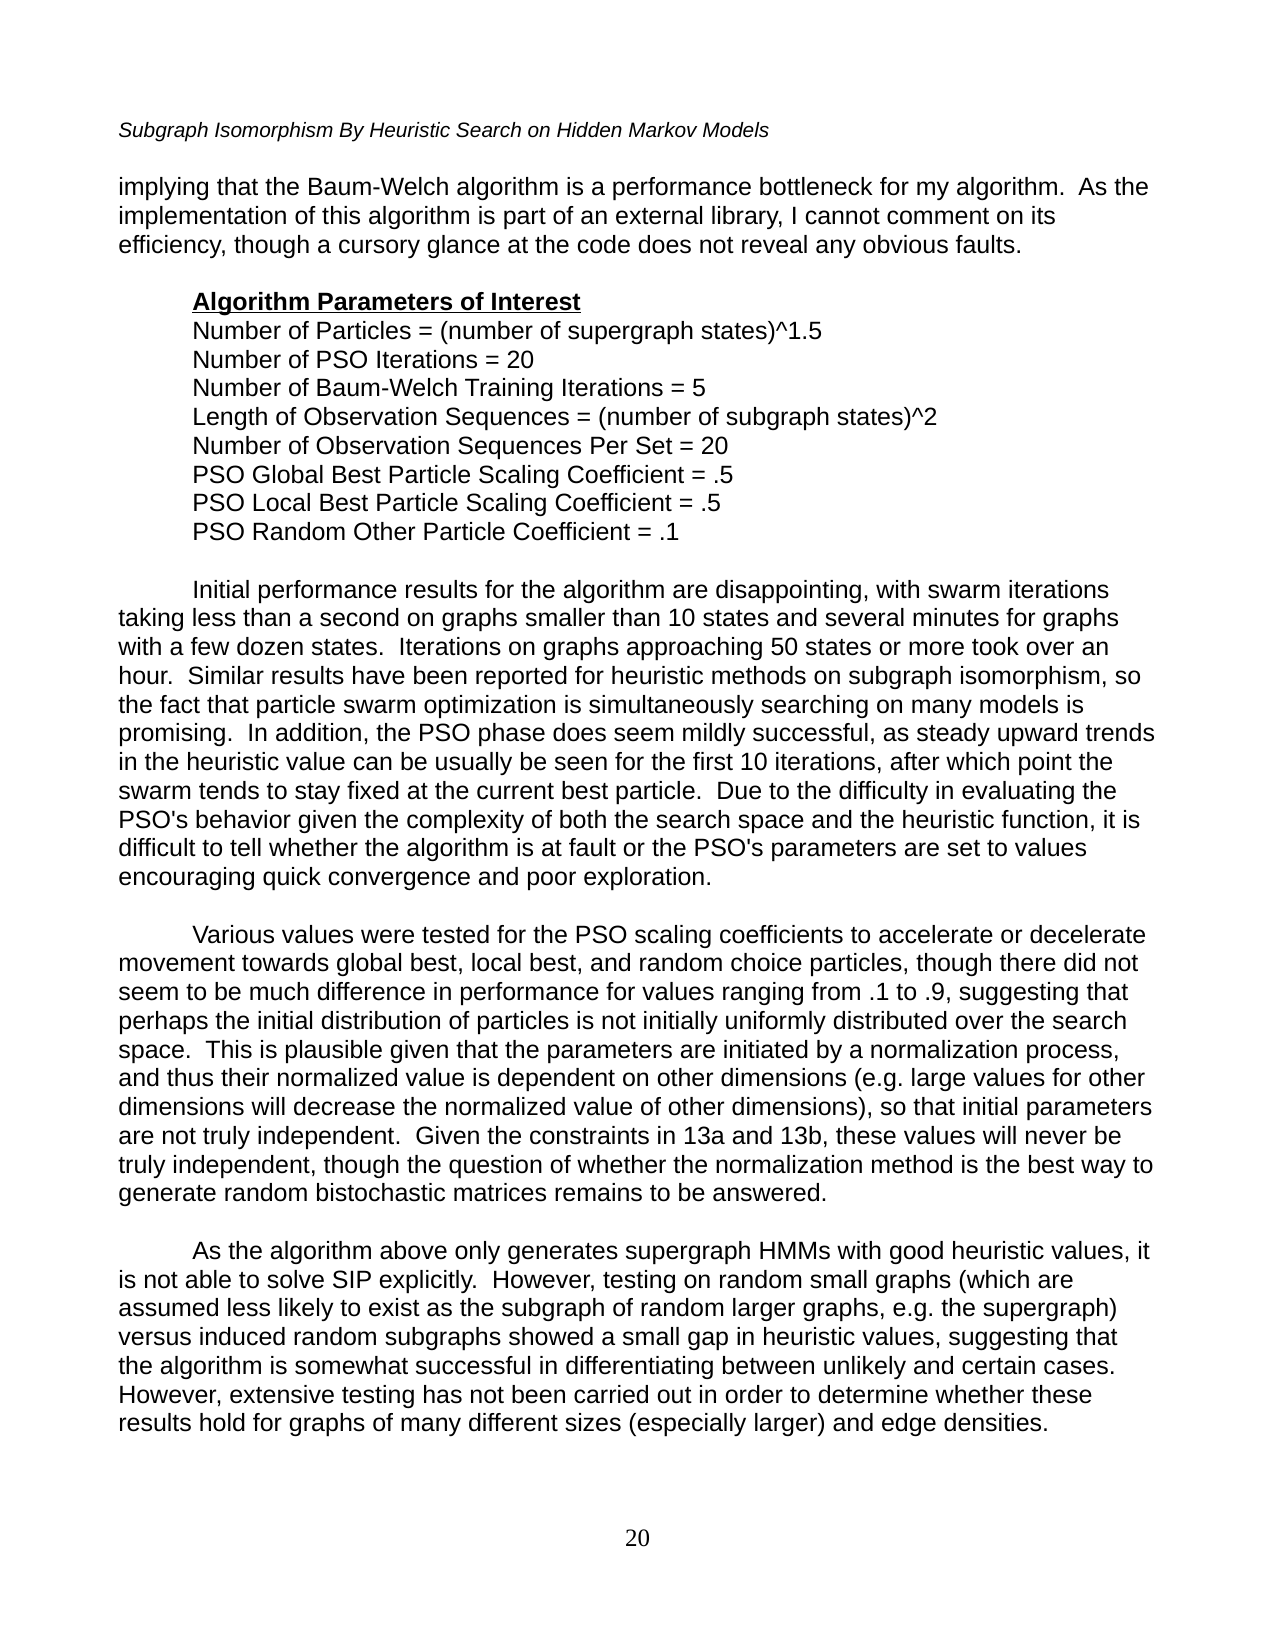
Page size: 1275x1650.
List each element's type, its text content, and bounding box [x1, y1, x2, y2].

text As the algorithm above only generates supergraph HMMs with good heuristic values, it is not able to solve SIP explicitly. However, testing on random small graphs (which are assumed less likely to exist as the subgraph of random larger graphs, e.g. the supergraph) versus induced random subgraphs showed a small gap in heuristic values, suggesting that the algorithm is somewhat successful in differentiating between unlikely and certain cases. However, extensive testing has not been carried out in order to determine whether these results hold for graphs of many different sizes (especially larger) and edge densities. [118, 1236, 1157, 1437]
text Initial performance results for the algorithm are disappointing, with swarm iterations taking less than a second on graphs smaller than 10 states and several minutes for graphs with a few dozen states. Iterations on graphs approaching 50 states or more took over an hour. Similar results have been reported for heuristic methods on subgraph isomorphism, so the fact that particle swarm optimization is simultaneously searching on many models is promising. In addition, the PSO phase does seem mildly successful, as steady upward trends in the heuristic value can be usually be seen for the first 10 iterations, after which point the swarm tends to stay fixed at the current best particle. Due to the difficulty in evaluating the PSO's behavior given the complexity of both the search space and the heuristic function, it is difficult to tell whether the algorithm is at fault or the PSO's parameters are set to values encouraging quick convergence and poor exploration. [118, 574, 1157, 891]
text PSO Random Other Particle Coefficient = .1 [118, 517, 1157, 546]
text implying that the Baum-Welch algorithm is a performance bottleneck for my algorithm. As the implementation of this algorithm is part of an external library, I cannot comment on its efficiency, though a cursory glance at the code does not reveal any obvious faults. [118, 172, 1157, 258]
text Number of Baum-Welch Training Iterations = 5 [118, 373, 1157, 402]
text Number of Observation Sequences Per Set = 20 [118, 431, 1157, 459]
text PSO Local Best Particle Scaling Coefficient = .5 [118, 488, 1157, 517]
text PSO Global Best Particle Scaling Coefficient = .5 [118, 459, 1157, 488]
text Number of PSO Iterations = 20 [118, 344, 1157, 373]
text Algorithm Parameters of Interest [118, 287, 1157, 316]
text Number of Particles = (number of supergraph states)^1.5 [118, 316, 1157, 344]
text Length of Observation Sequences = (number of subgraph states)^2 [118, 402, 1157, 431]
text Various values were tested for the PSO scaling coefficients to accelerate or decelerate movement towards global best, local best, and random choice particles, though there did not seem to be much difference in performance for values ranging from .1 to .9, suggesting that perhaps the initial distribution of particles is not initially uniformly distributed over the search space. This is plausible given that the parameters are initiated by a normalization process, and thus their normalized value is dependent on other dimensions (e.g. large values for other dimensions will decrease the normalized value of other dimensions), so that initial parameters are not truly independent. Given the constraints in 13a and 13b, these values will never be truly independent, though the question of whether the normalization method is the best way to generate random bistochastic matrices remains to be answered. [118, 919, 1157, 1207]
